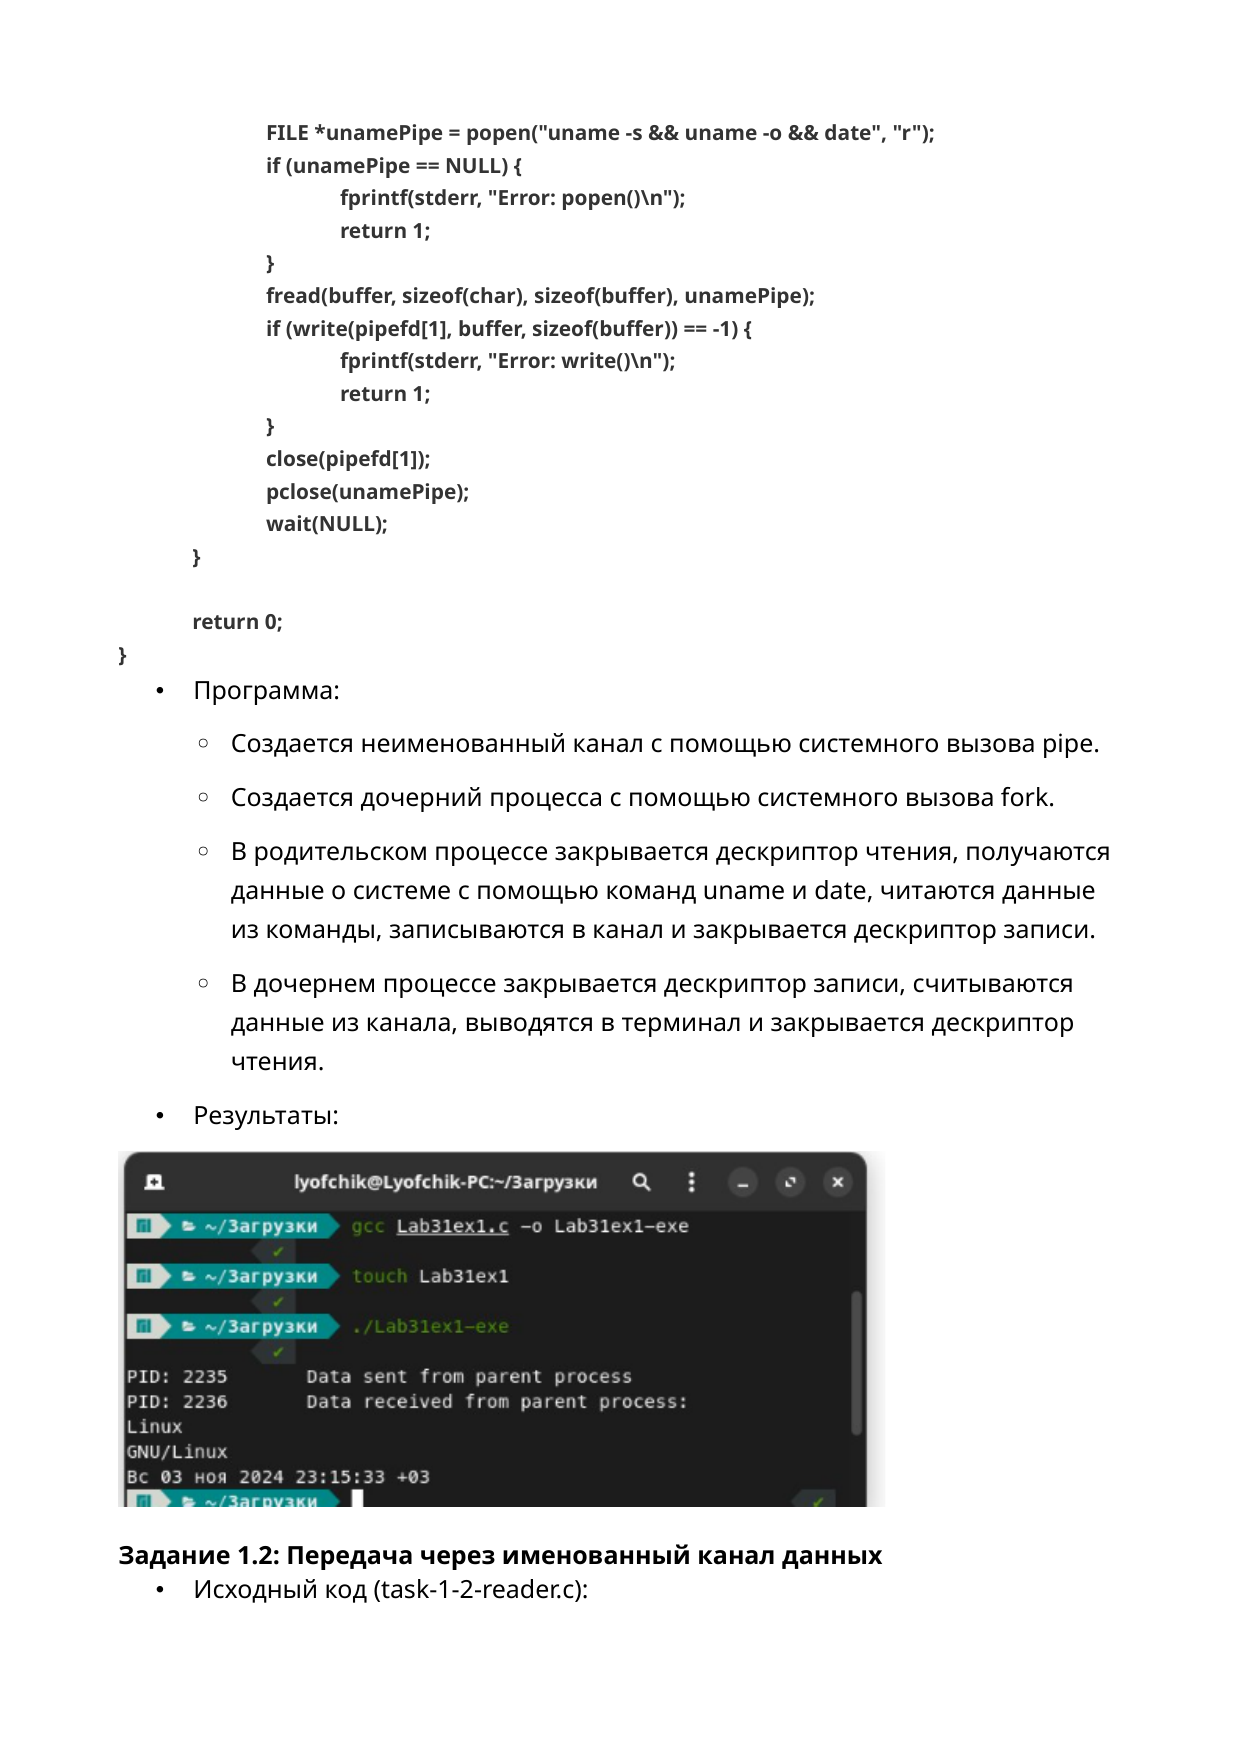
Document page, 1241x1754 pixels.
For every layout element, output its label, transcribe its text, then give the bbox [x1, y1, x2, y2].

text return 1; [118, 379, 1122, 407]
subtitle Задание 1.2: Передача через именованный канал данных [118, 1538, 1122, 1572]
text close(pipefd[1]); [118, 444, 1122, 473]
text } [118, 412, 1122, 440]
list Создается дочерний процесса с помощью системного вызова fork. [193, 780, 1122, 814]
text } [118, 542, 1122, 570]
text return 1; [118, 216, 1122, 244]
list В родительском процессе закрывается дескриптор чтения, получаются данные о системе с помощью команд uname и date, читаются данные из команды, записываются в канал и закрывается дескриптор записи. [193, 834, 1122, 946]
list Программа: [156, 672, 1122, 706]
list Исходный код (task-1-2-reader.c): [156, 1572, 1122, 1606]
text fprintf(stderr, "Error: write()\n"); [118, 346, 1122, 375]
text fprintf(stderr, "Error: popen()\n"); [118, 183, 1122, 212]
list В дочернем процессе закрывается дескриптор записи, считываются данные из канала, выводятся в терминал и закрывается дескриптор чтения. [193, 966, 1122, 1078]
text wait(NULL); [118, 509, 1122, 538]
list Создается неименованный канал с помощью системного вызова pipe. [193, 726, 1122, 760]
text return 0; [118, 607, 1122, 636]
text if (write(pipefd[1], buffer, sizeof(buffer)) == -1) { [118, 314, 1122, 342]
text } [118, 248, 1122, 277]
text } [118, 640, 1122, 668]
text fread(buffer, sizeof(char), sizeof(buffer), unamePipe); [118, 281, 1122, 309]
text FILE *unamePipe = popen("uname -s && uname -o && date", "r"); [118, 118, 1122, 147]
text if (unamePipe == NULL) { [118, 151, 1122, 179]
list Результаты: [156, 1098, 1122, 1132]
text pclose(unamePipe); [118, 477, 1122, 505]
